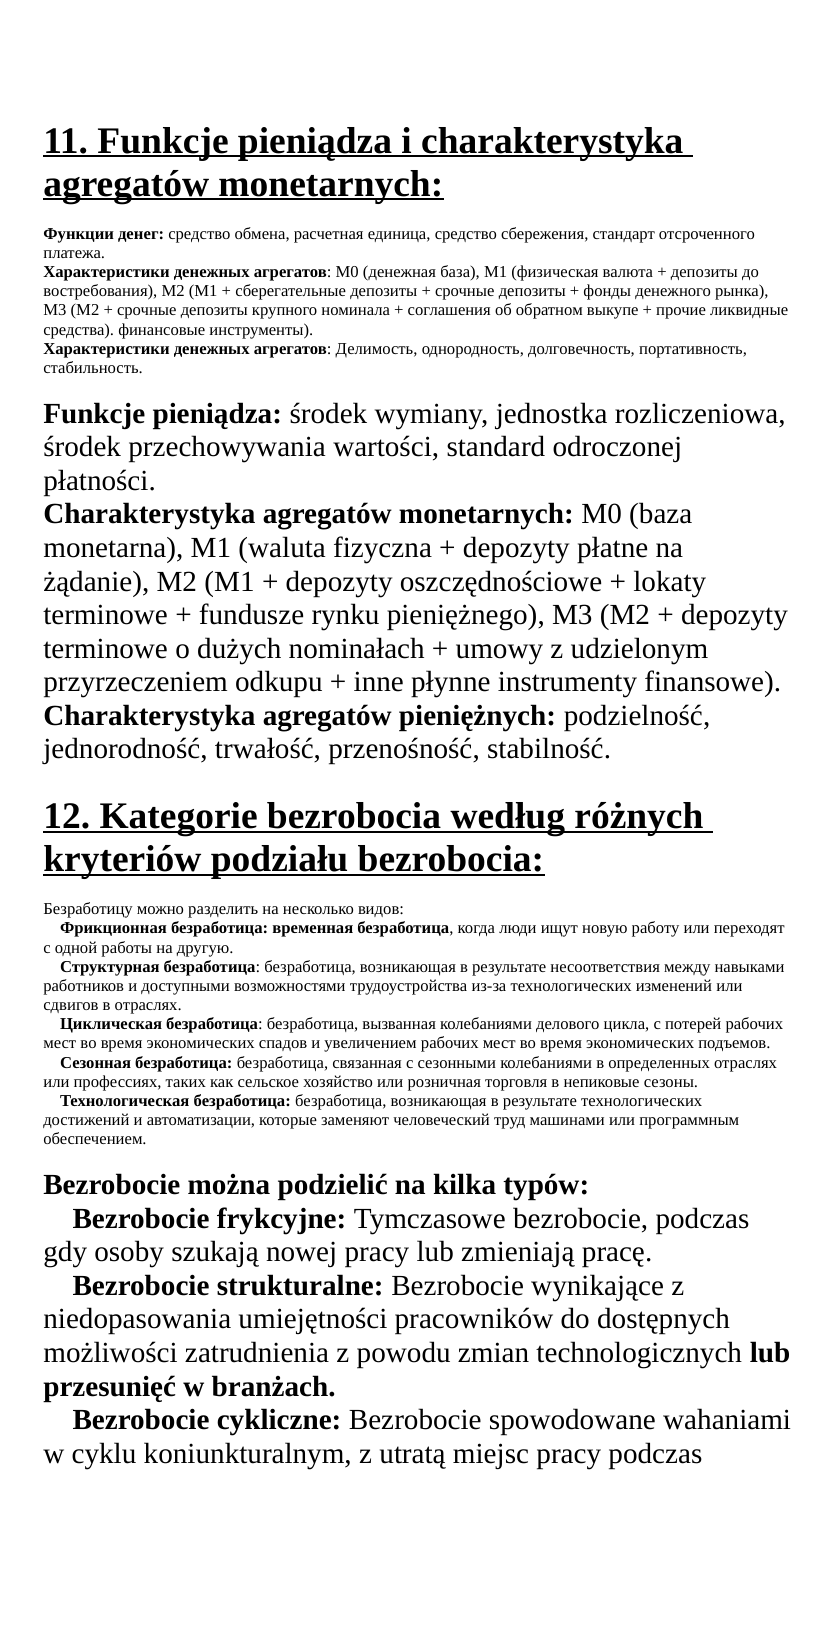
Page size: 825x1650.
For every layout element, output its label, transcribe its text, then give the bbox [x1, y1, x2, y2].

text Технологическая безработица: безработица, возникающая в результате технологических достижений и автоматизации, которые заменяют человеческий труд машинами или программным обеспечением. [43, 1091, 791, 1148]
text 12. Kategorie bezrobocia według różnych kryteriów podziału bezrobocia: [43, 794, 791, 880]
text Funkcje pieniądza: środek wymiany, jednostka rozliczeniowa, środek przechowywania wartości, standard odroczonej płatności. [43, 396, 791, 497]
text Charakterystyka agregatów pieniężnych: podzielność, jednorodność, trwałość, przenośność, stabilność. [43, 698, 791, 765]
text 11. Funkcje pieniądza i charakterystyka agregatów monetarnych: [43, 118, 791, 204]
text Bezrobocie frykcyjne: Tymczasowe bezrobocie, podczas gdy osoby szukają nowej pracy lub zmieniają pracę. [43, 1201, 791, 1268]
text Фрикционная безработица: временная безработица, когда люди ищут новую работу или переходят с одной работы на другую. [43, 918, 791, 957]
text Функции денег: средство обмена, расчетная единица, средство сбережения, стандарт отсроченного платежа. [43, 223, 791, 262]
text Структурная безработица: безработица, возникающая в результате несоответствия между навыками работников и доступными возможностями трудоустройства из-за технологических изменений или сдвигов в отраслях. [43, 957, 791, 1014]
text Циклическая безработица: безработица, вызванная колебаниями делового цикла, с потерей рабочих мест во время экономических спадов и увеличением рабочих мест во время экономических подъемов. [43, 1014, 791, 1052]
text Bezrobocie strukturalne: Bezrobocie wynikające z niedopasowania umiejętności pracowników do dostępnych możliwości zatrudnienia z powodu zmian technologicznych lub przesunięć w branżach. [43, 1268, 791, 1402]
text Характеристики денежных агрегатов: Делимость, однородность, долговечность, портативность, стабильность. [43, 338, 791, 377]
text Характеристики денежных агрегатов: М0 (денежная база), М1 (физическая валюта + депозиты до востребования), М2 (М1 + сберегательные депозиты + срочные депозиты + фонды денежного рынка), М3 (М2 + срочные депозиты крупного номинала + соглашения об обратном выкупе + прочие ликвидные средства). финансовые инструменты). [43, 262, 791, 338]
text Безработицу можно разделить на несколько видов: [43, 899, 791, 918]
text Сезонная безработица: безработица, связанная с сезонными колебаниями в определенных отраслях или профессиях, таких как сельское хозяйство или розничная торговля в непиковые сезоны. [43, 1052, 791, 1091]
text Bezrobocie cykliczne: Bezrobocie spowodowane wahaniami w cyklu koniunkturalnym, z utratą miejsc pracy podczas [43, 1402, 791, 1469]
text Charakterystyka agregatów monetarnych: M0 (baza monetarna), M1 (waluta fizyczna + depozyty płatne na żądanie), M2 (M1 + depozyty oszczędnościowe + lokaty terminowe + fundusze rynku pieniężnego), M3 (M2 + depozyty terminowe o dużych nominałach + umowy z udzielonym przyrzeczeniem odkupu + inne płynne instrumenty finansowe). [43, 497, 791, 698]
text Bezrobocie można podzielić na kilka typów: [43, 1167, 791, 1201]
